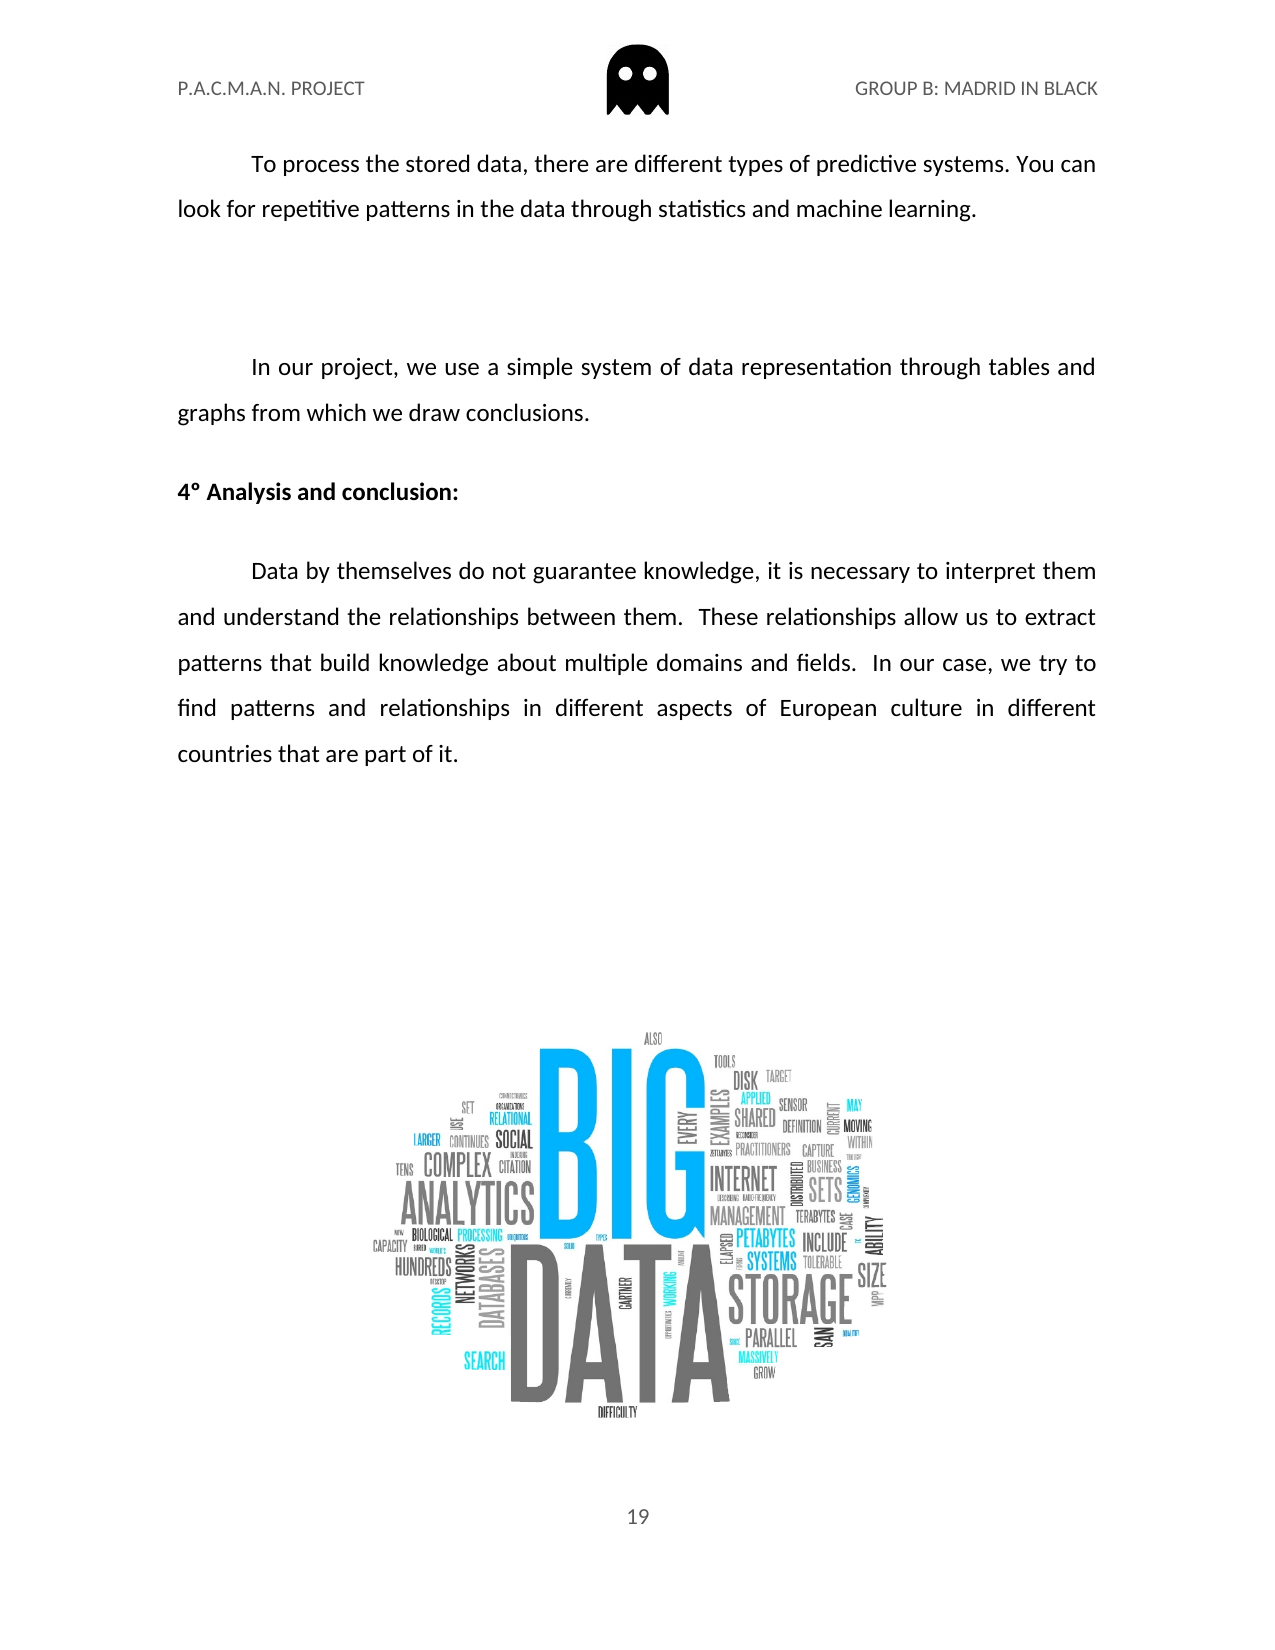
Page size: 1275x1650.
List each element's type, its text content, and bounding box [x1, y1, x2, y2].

text 4º Analysis and conclusion: [177, 476, 1098, 507]
text In our project, we use a simple system of data representation through tables and graphs from which we draw conclusions. [177, 352, 1098, 428]
text To process the stored data, there are different types of predictive systems. You can look for repetitive patterns in the data through statistics and machine learning. [177, 148, 1098, 224]
text Data by themselves do not guarantee knowledge, it is necessary to interpret them and understand the relationships between them. These relationships allow us to extract patterns that build knowledge about multiple domains and fields. In our case, we try to find patterns and relationships in different aspects of European culture in different countries that are part of it. [177, 555, 1098, 769]
